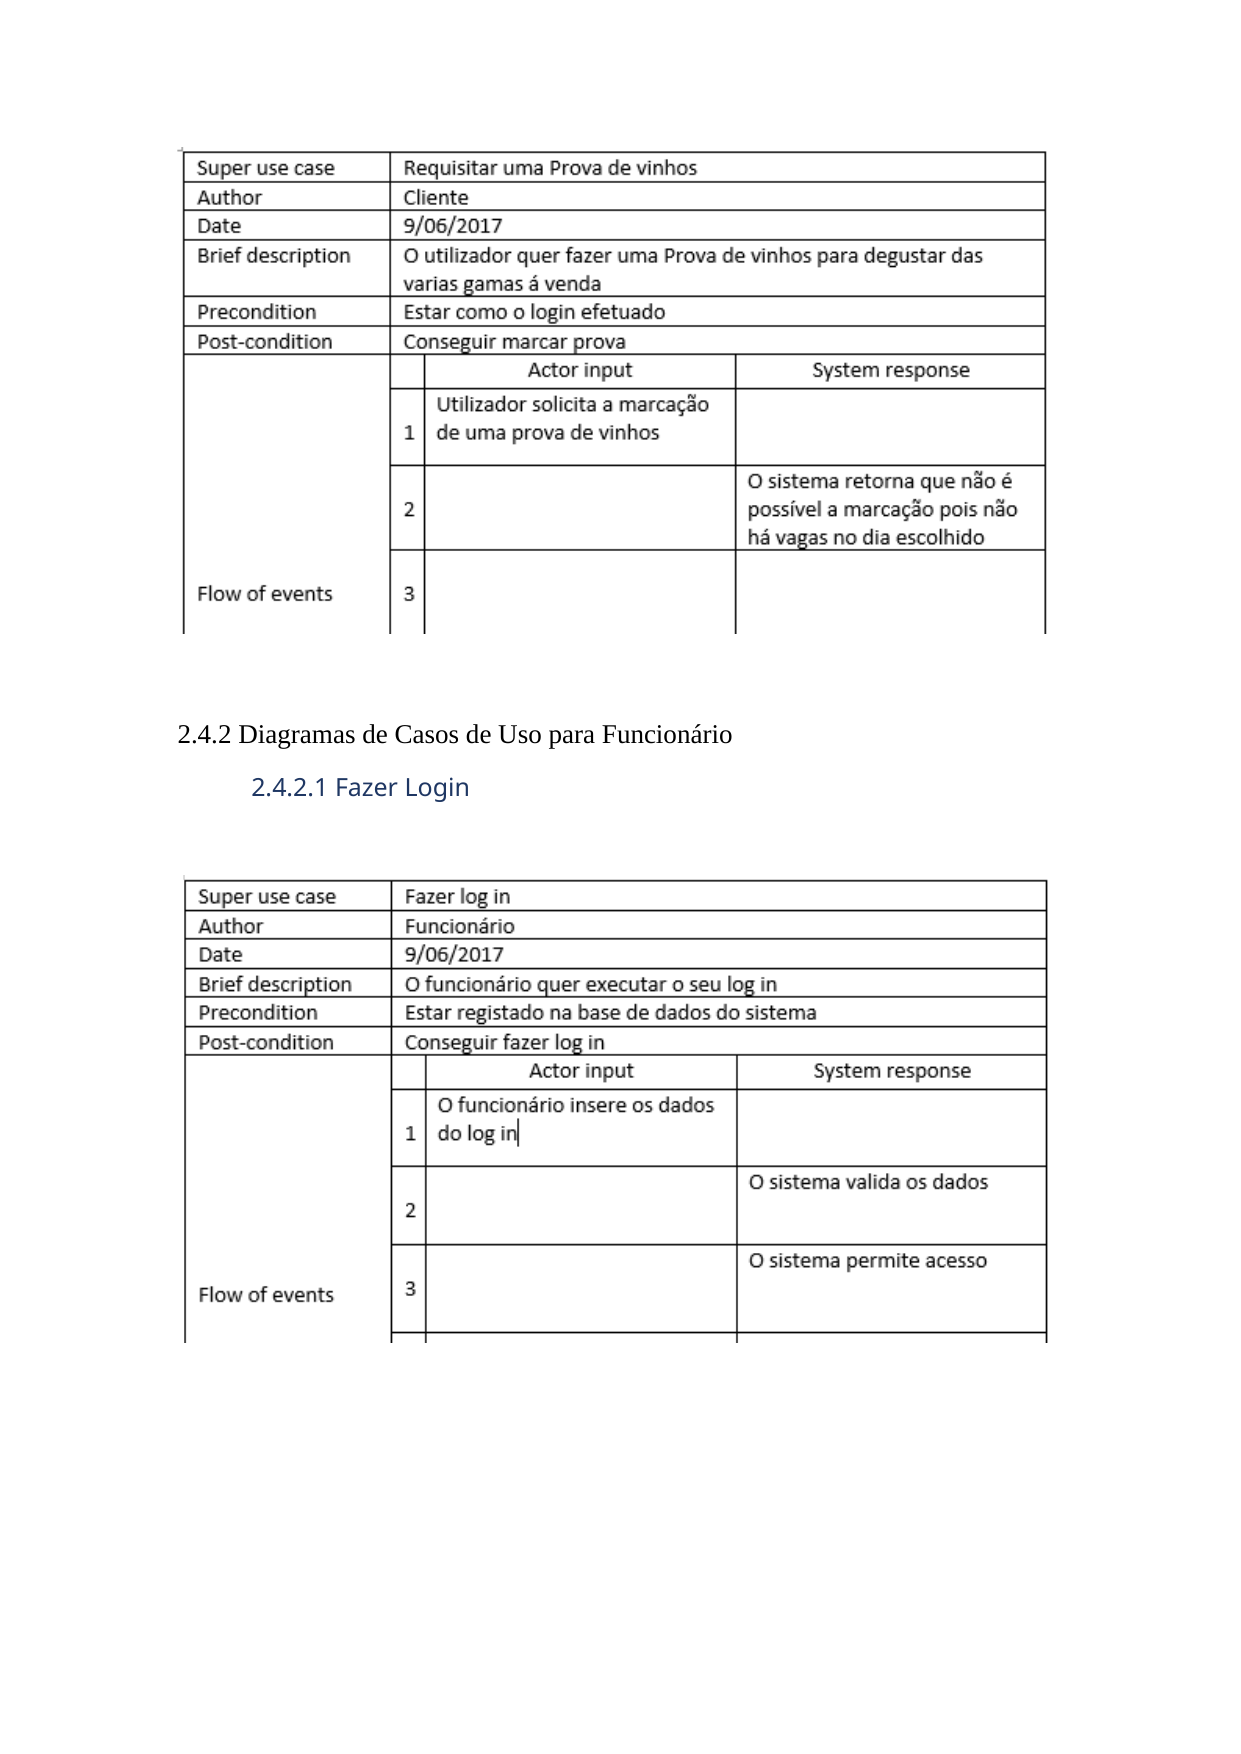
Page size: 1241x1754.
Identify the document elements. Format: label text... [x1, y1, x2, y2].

subtitle 2.4.2.1 Fazer Login [177, 769, 1063, 803]
subtitle 2.4.2 Diagramas de Casos de Uso para Funcionário [177, 719, 1063, 750]
